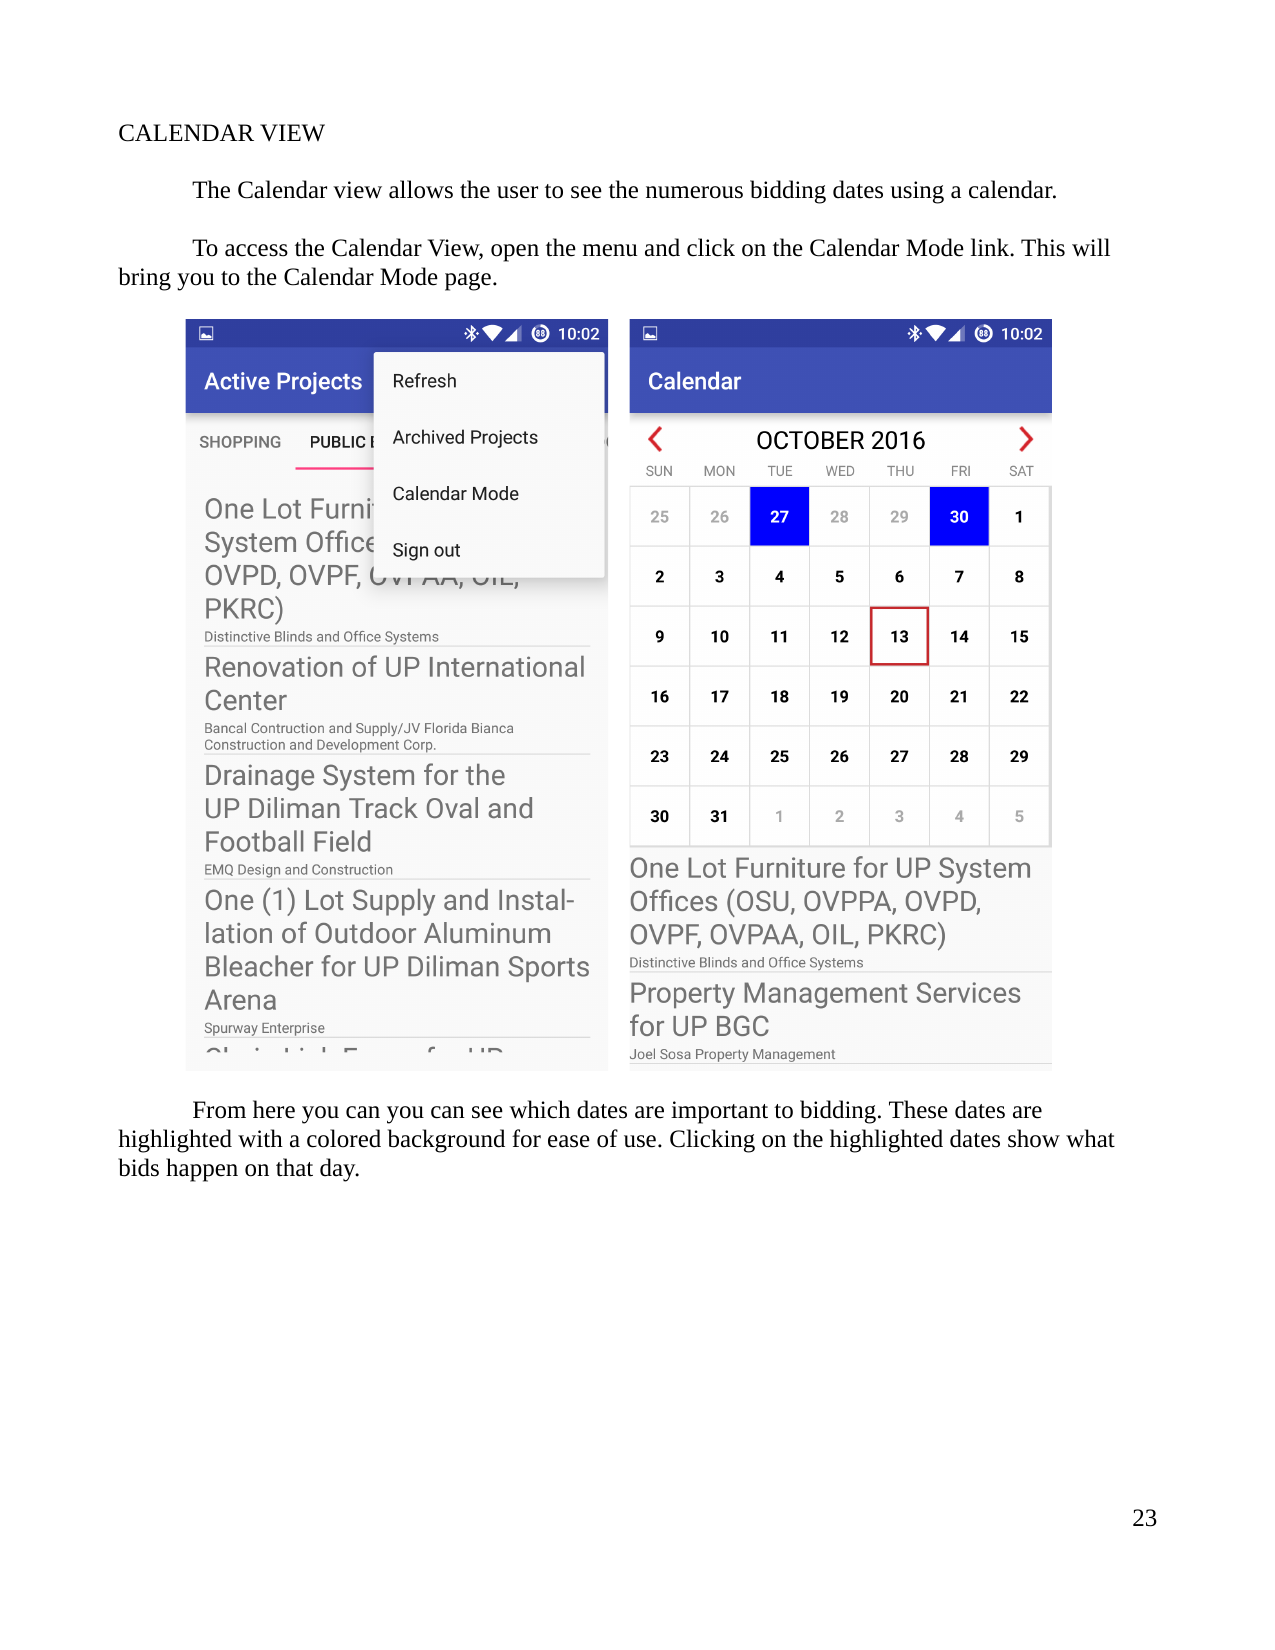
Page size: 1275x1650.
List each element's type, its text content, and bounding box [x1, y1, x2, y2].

text To access the Calendar View, open the menu and click on the Calendar Mode link. This will bring you to the Calendar Mode page. [118, 233, 1157, 291]
text From here you can you can see which dates are important to bidding. These dates are highlighted with a colored background for ease of use. Clicking on the highlighted dates show what bids happen on that day. [118, 319, 1157, 1182]
text CALENDAR VIEW [118, 118, 1157, 147]
picture [185, 319, 609, 1071]
picture [629, 319, 1052, 1071]
text The Calendar view allows the user to see the numerous bidding dates using a calendar. [118, 176, 1157, 204]
